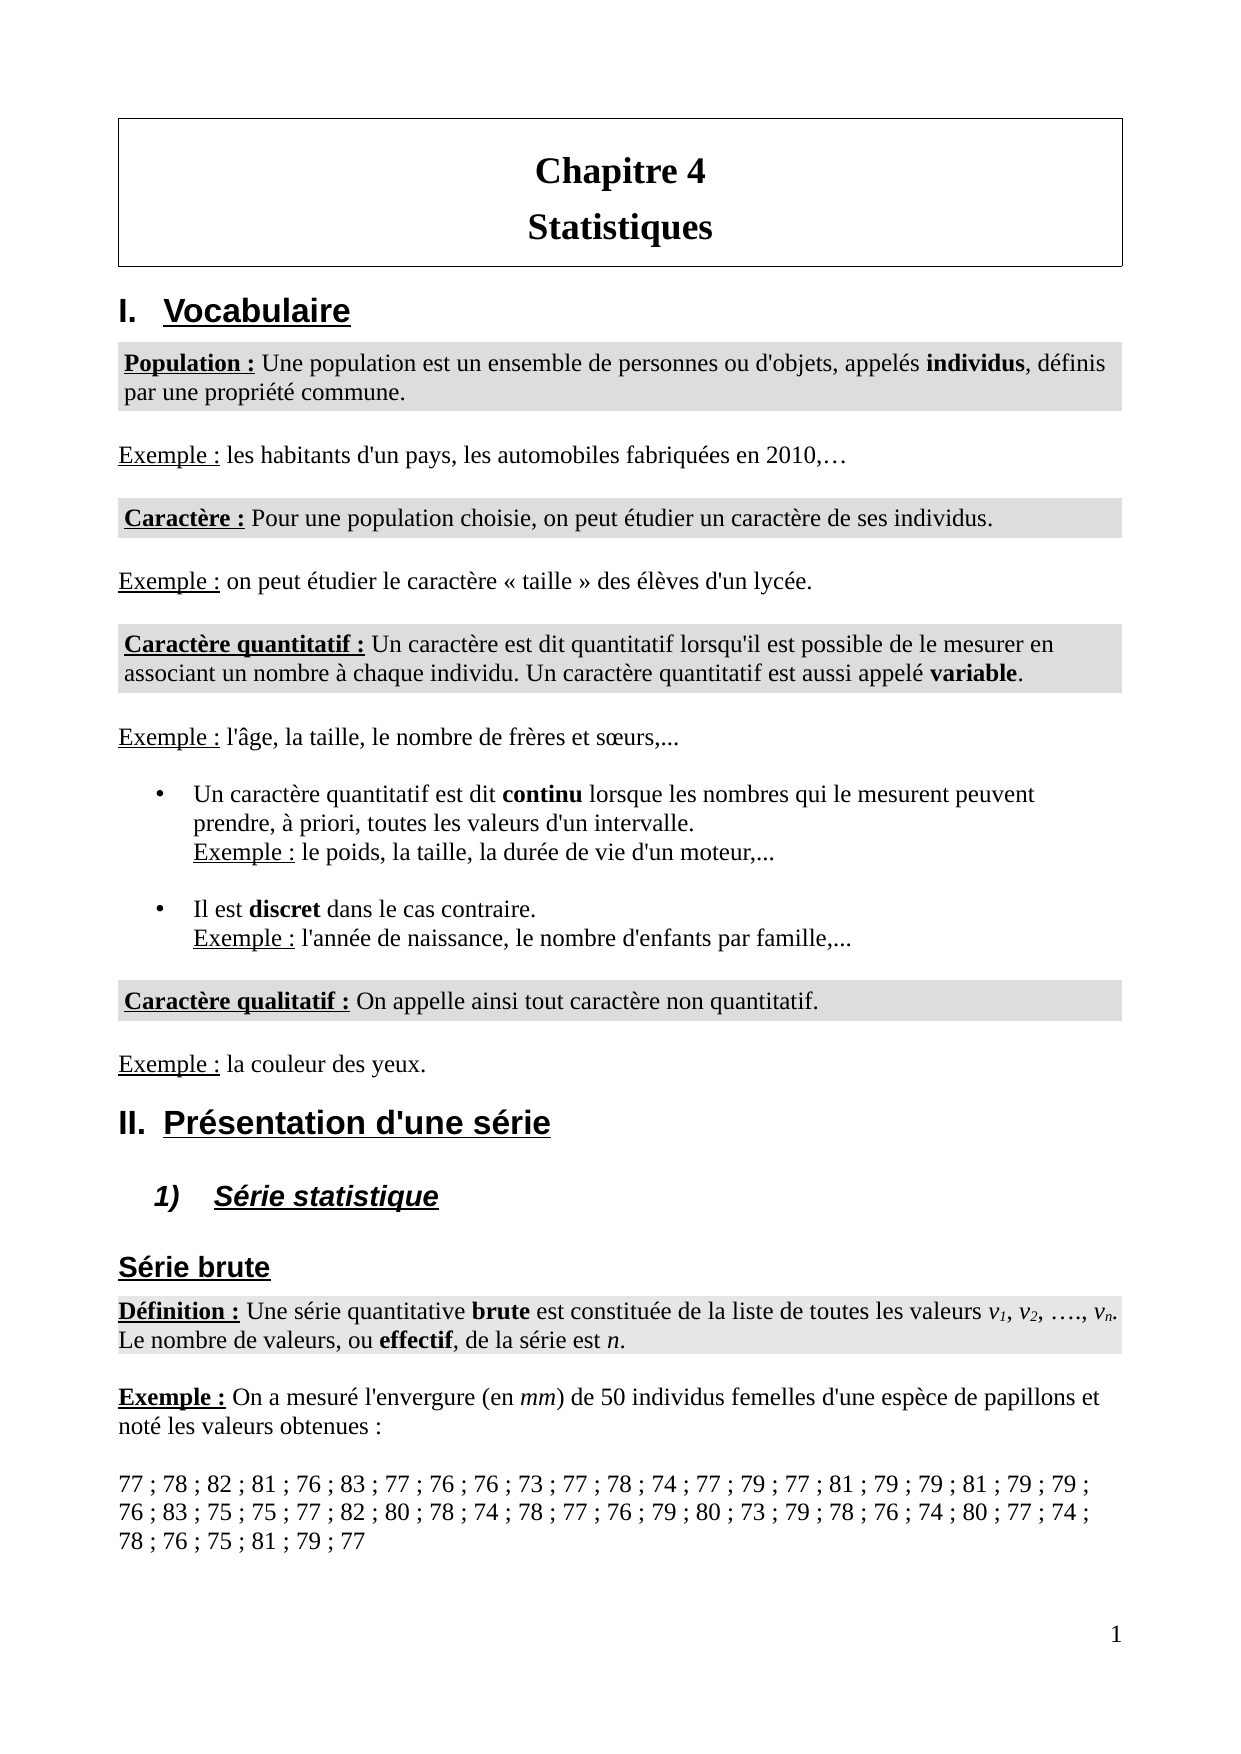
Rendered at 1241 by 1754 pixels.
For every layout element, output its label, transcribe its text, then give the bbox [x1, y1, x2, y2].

table_header Chapitre 4 Statistiques [119, 119, 1122, 266]
subtitle Présentation d'une série [118, 1103, 1122, 1142]
table_header Caractère quantitatif : Un caractère est dit quantitatif lorsqu'il est possible de le mesurer en associant un nombre à chaque individu. Un caractère quantitatif est aussi appelé variable. [118, 624, 1122, 693]
table_header Caractère qualitatif : On appelle ainsi tout caractère non quantitatif. [118, 980, 1122, 1021]
text Exemple : l'âge, la taille, le nombre de frères et sœurs,... [118, 722, 1122, 750]
text Définition : Une série quantitative brute est constituée de la liste de toutes les valeurs v1, v2, …., vn. [118, 1296, 1122, 1325]
text Exemple : les habitants d'un pays, les automobiles fabriquées en 2010,… [118, 440, 1122, 469]
text Exemple : la couleur des yeux. [118, 1049, 1122, 1078]
text 78 ; 76 ; 75 ; 81 ; 79 ; 77 [118, 1526, 1122, 1555]
text Exemple : On a mesuré l'envergure (en mm) de 50 individus femelles d'une espèce de papillons et noté les valeurs obtenues : [118, 1382, 1122, 1440]
text Le nombre de valeurs, ou effectif, de la série est n. [118, 1325, 1122, 1354]
text 77 ; 78 ; 82 ; 81 ; 76 ; 83 ; 77 ; 76 ; 76 ; 73 ; 77 ; 78 ; 74 ; 77 ; 79 ; 77 ; 81 ; 79 ; 79 ; 81 ; 79 ; 79 ; [118, 1469, 1122, 1497]
list Un caractère quantitatif est dit continu lorsque les nombres qui le mesurent peuvent prendre, à priori, toutes les valeurs d'un intervalle. [156, 779, 1122, 837]
list Exemple : l'année de naissance, le nombre d'enfants par famille,... [156, 923, 1122, 952]
subtitle Série statistique [153, 1179, 1122, 1213]
subtitle Série brute [118, 1250, 1122, 1284]
list Il est discret dans le cas contraire. [156, 894, 1122, 923]
text Exemple : on peut étudier le caractère « taille » des élèves d'un lycée. [118, 566, 1122, 595]
text 76 ; 83 ; 75 ; 75 ; 77 ; 82 ; 80 ; 78 ; 74 ; 78 ; 77 ; 76 ; 79 ; 80 ; 73 ; 79 ; 78 ; 76 ; 74 ; 80 ; 77 ; 74 ; [118, 1497, 1122, 1526]
table_header Caractère : Pour une population choisie, on peut étudier un caractère de ses individus. [118, 498, 1122, 538]
subtitle Vocabulaire [118, 291, 1122, 330]
table_header Population : Une population est un ensemble de personnes ou d'objets, appelés individus, définis par une propriété commune. [118, 342, 1122, 411]
list Exemple : le poids, la taille, la durée de vie d'un moteur,... [156, 837, 1122, 865]
